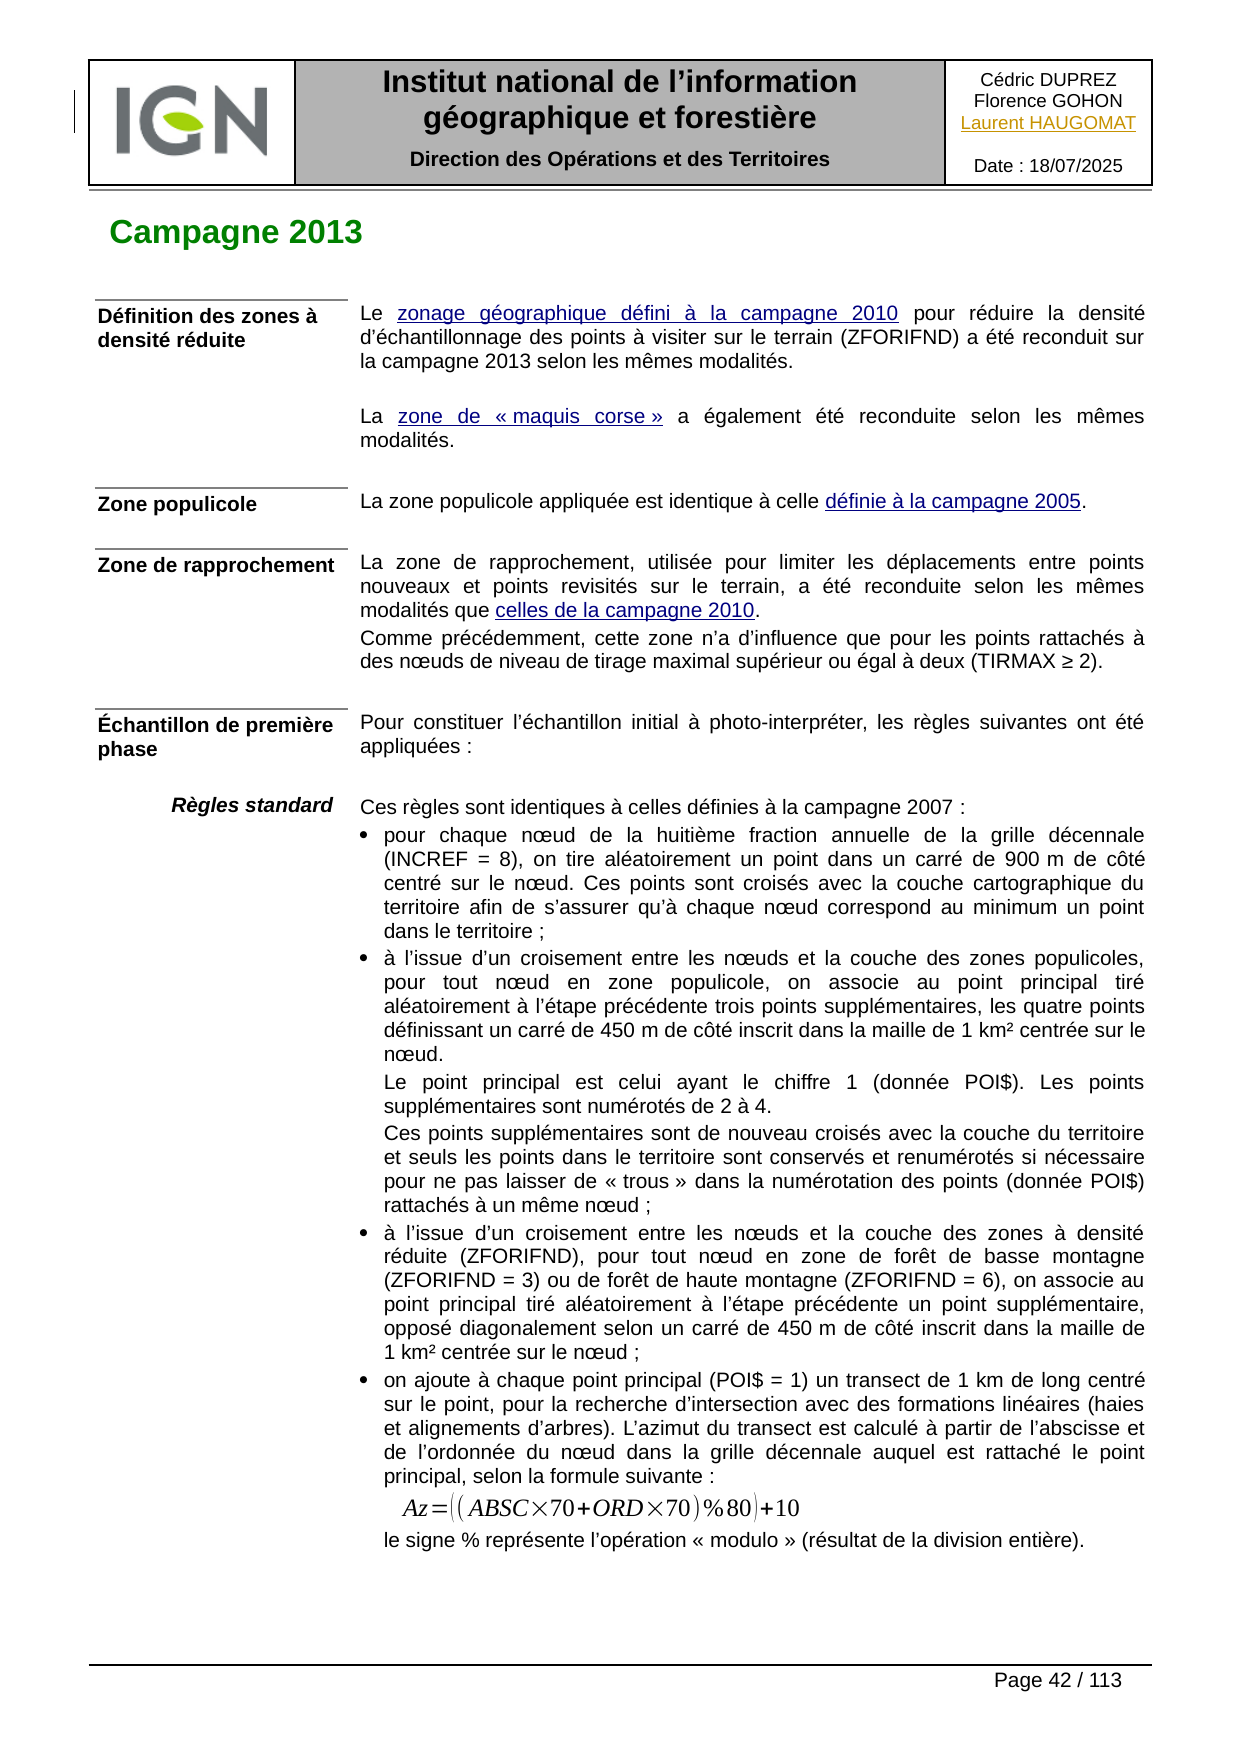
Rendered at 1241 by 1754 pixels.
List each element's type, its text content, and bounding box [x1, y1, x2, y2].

table_header Définition des zones à densité réduite [89, 298, 354, 485]
picture [91, 62, 293, 180]
table_cell La zone de rapprochement, utilisée pour limiter les déplacements entre points nouveaux et points revisités sur le terrain, a été reconduite selon les mêmes modalités que celles de la campagne 2010. Comme précédemment, cette zone n’a d’influence que pour les points rattachés à des nœuds de niveau de tirage maximal supérieur ou égal à deux (TIRMAX ≥ 2). [354, 546, 1152, 707]
table_cell Ces règles sont identiques à celles définies à la campagne 2007 : pour chaque nœud de la huitième fraction annuelle de la grille décennale (INCREF = 8), on tire aléatoirement un point dans un carré de 900 m de côté centré sur le nœud. Ces points sont croisés avec la couche cartographique du territoire afin de s’assurer qu’à chaque nœud correspond au minimum un point dans le territoire ; à l’issue d’un croisement entre les nœuds et la couche des zones populicoles, pour tout nœud en zone populicole, on associe au point principal tiré aléatoirement à l’étape précédente trois points supplémentaires, les quatre points définissant un carré de 450 m de côté inscrit dans la maille de 1 km² centrée sur le nœud. Le point principal est celui ayant le chiffre 1 (donnée POI$). Les points supplémentaires sont numérotés de 2 à 4. Ces points supplémentaires sont de nouveau croisés avec la couche du territoire et seuls les points dans le territoire sont conservés et renumérotés si nécessaire pour ne pas laisser de « trous » dans la numérotation des points (donnée POI$) rattachés à un même nœud ; à l’issue d’un croisement entre les nœuds et la couche des zones à densité réduite (ZFORIFND), pour tout nœud en zone de forêt de basse montagne (ZFORIFND = 3) ou de forêt de haute montagne (ZFORIFND = 6), on associe au point principal tiré aléatoirement à l’étape précédente un point supplémentaire, opposé diagonalement selon un carré de 450 m de côté inscrit dans la maille de 1 km² centrée sur le nœud ; on ajoute à chaque point principal (POI$ = 1) un transect de 1 km de long centré sur le point, pour la recherche d’intersection avec des formations linéaires (haies et alignements d’arbres). L’azimut du transect est calculé à partir de l’abscisse et de l’ordonnée du nœud dans la grille décennale auquel est rattaché le point principal, selon la formule suivante : le signe % représente l’opération « modulo » (résultat de la division entière). [354, 792, 1152, 1585]
table_cell Échantillon de première phase [89, 707, 354, 792]
table_cell Zone populicole [89, 485, 354, 546]
table_cell Pour constituer l’échantillon initial à photo-interpréter, les règles suivantes ont été appliquées : [354, 707, 1152, 792]
subtitle Campagne 2013 [88, 190, 1152, 271]
table_cell La zone populicole appliquée est identique à celle définie à la campagne 2005. [354, 485, 1152, 546]
table_cell Zone de rapprochement [89, 546, 354, 707]
table_header Le zonage géographique défini à la campagne 2010 pour réduire la densité d’échantillonnage des points à visiter sur le terrain (ZFORIFND) a été reconduit sur la campagne 2013 selon les mêmes modalités. La zone de « maquis corse » a également été reconduite selon les mêmes modalités. [354, 298, 1152, 485]
table_cell Règles standard [89, 792, 354, 1585]
